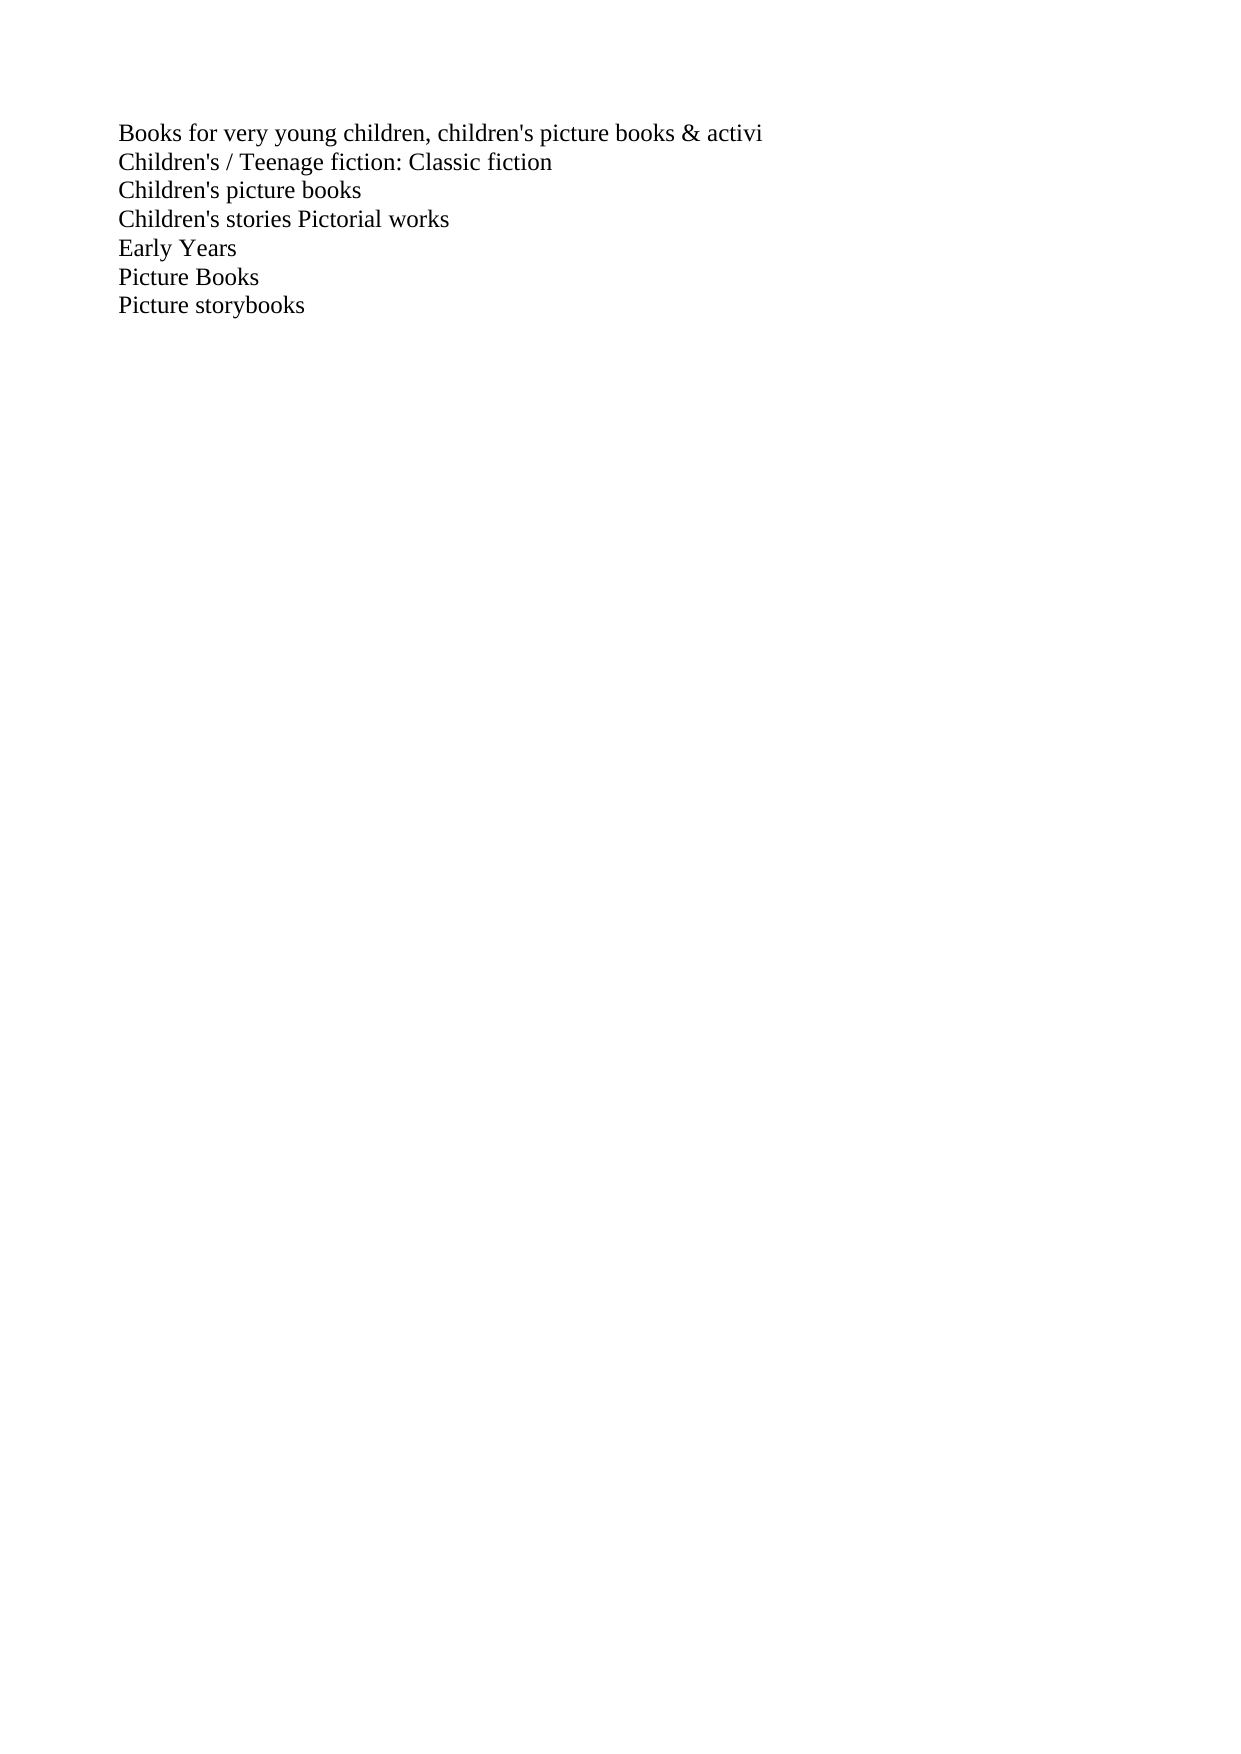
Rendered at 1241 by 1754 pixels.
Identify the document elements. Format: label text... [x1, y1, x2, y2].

text Books for very young children, children's picture books & activi [118, 118, 1122, 147]
text Picture Books [118, 262, 1122, 291]
text Picture storybooks [118, 291, 1122, 319]
text Children's stories Pictorial works [118, 204, 1122, 233]
text Early Years [118, 233, 1122, 262]
text Children's picture books [118, 176, 1122, 204]
text Children's / Teenage fiction: Classic fiction [118, 147, 1122, 176]
